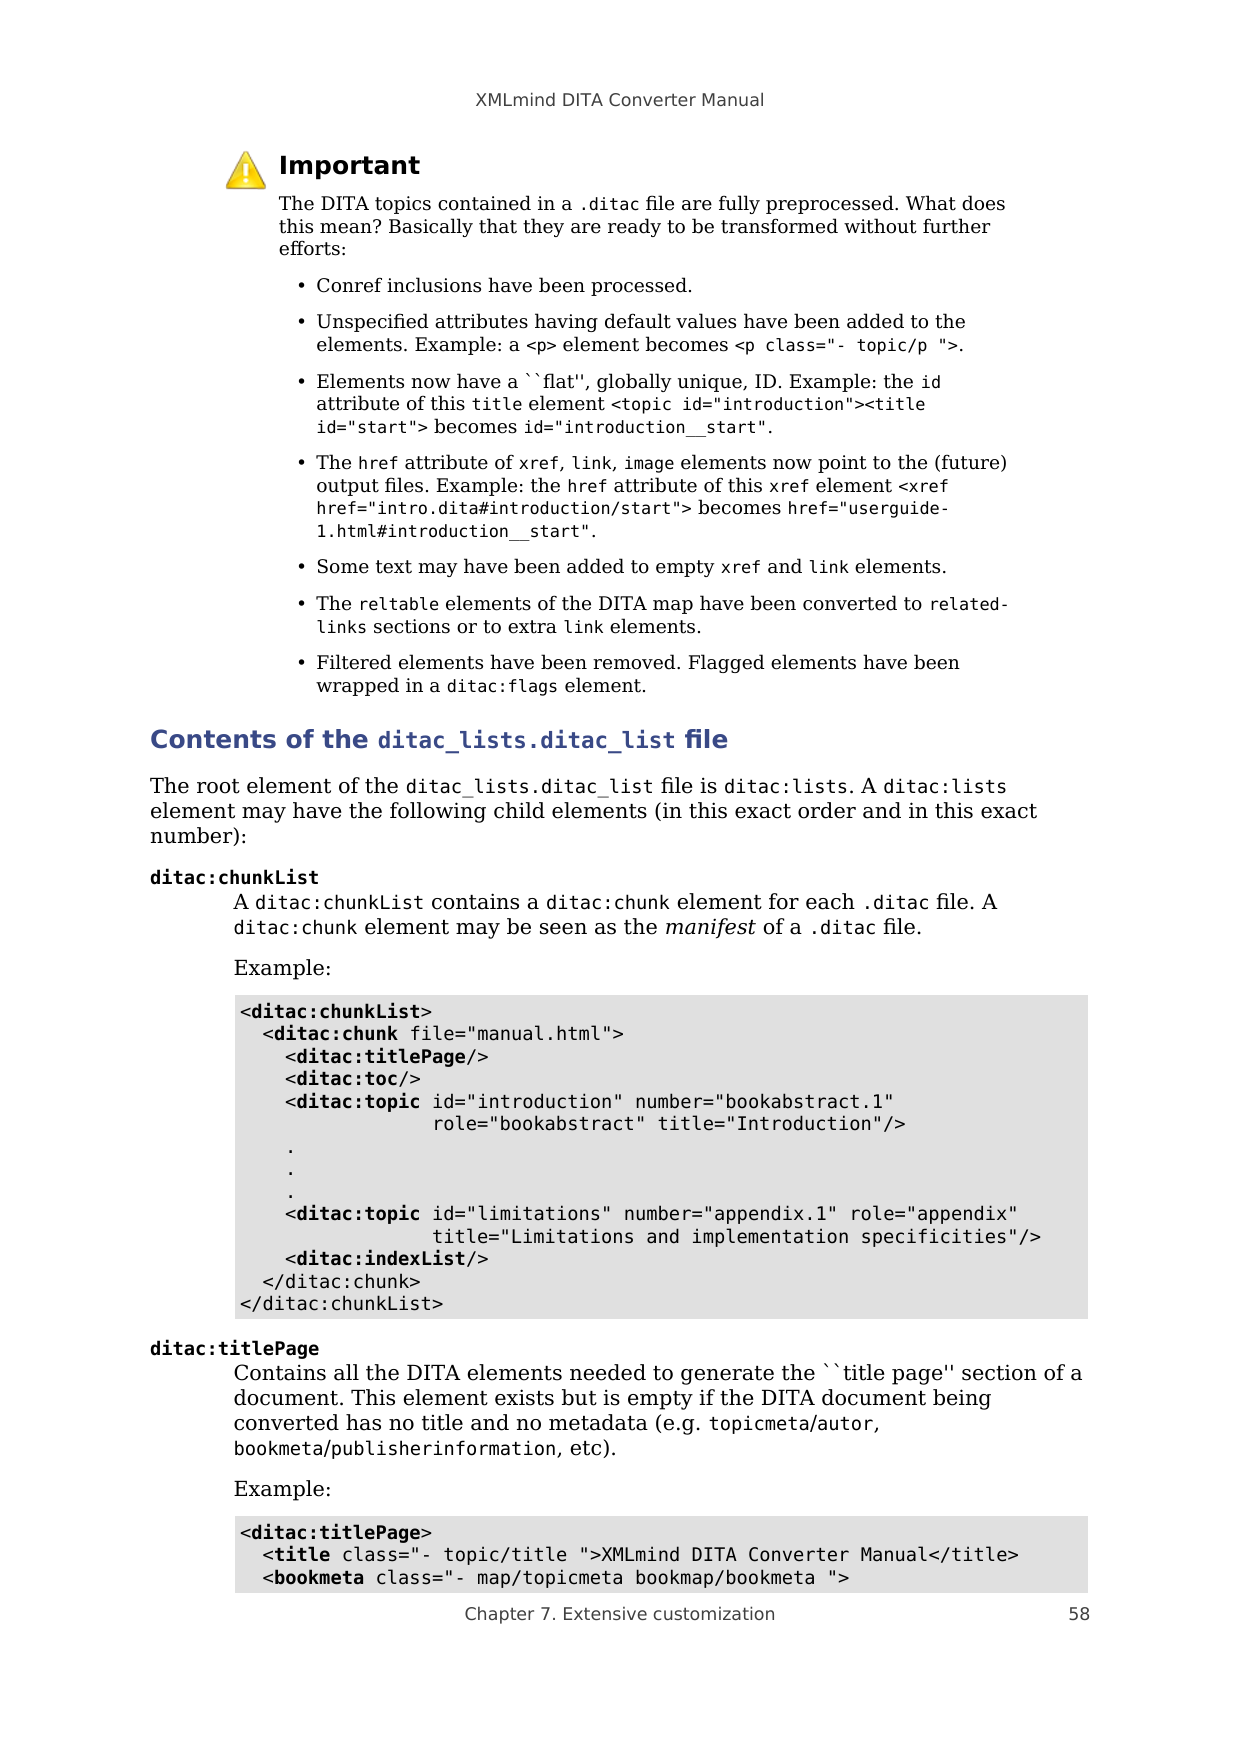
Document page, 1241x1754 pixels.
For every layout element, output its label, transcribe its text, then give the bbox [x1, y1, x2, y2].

text ditac:titlePage [150, 1335, 1090, 1360]
text Contains all the DITA elements needed to generate the ``title page'' section of a document. This element exists but is empty if the DITA document being converted has no title and no metadata (e.g. topicmeta/autor, bookmeta/publisherinformation, etc). [233, 1360, 1090, 1460]
text The root element of the ditac_lists.ditac_list file is ditac:lists. A ditac:lists element may have the following child elements (in this exact order and in this exact number): [150, 773, 1090, 848]
text <ditac:chunkList> <ditac:chunk file="manual.html"> <ditac:titlePage/> <ditac:toc/> <ditac:topic id="introduction" number="bookabstract.1" role="bookabstract" title="Introduction"/> . . . <ditac:topic id="limitations" number="appendix.1" role="appendix" title="Limitations and implementation specificities"/> <ditac:indexList/> </ditac:chunk> </ditac:chunkList> [235, 995, 1088, 1319]
table_header [225, 150, 279, 697]
text Example: [233, 955, 1090, 980]
table_header Important The DITA topics contained in a .ditac file are fully preprocessed. What does this mean? Basically that they are ready to be transformed without further efforts: Conref inclusions have been processed. Unspecified attributes having default values have been added to the elements. Example: a <p> element becomes <p class="- topic/p ">. Elements now have a ``flat'', globally unique, ID. Example: the id attribute of this title element <topic id="introduction"><title id="start"> becomes id="introduction__start". The href attribute of xref, link, image elements now point to the (future) output files. Example: the href attribute of this xref element <xref href="intro.dita#introduction/start"> becomes href="userguide-1.html#introduction__start". Some text may have been added to empty xref and link elements. The reltable elements of the DITA map have been converted to related-links sections or to extra link elements. Filtered elements have been removed. Flagged elements have been wrapped in a ditac:flags element. [279, 150, 1015, 697]
text Contents of the ditac_lists.ditac_list file [150, 725, 1090, 755]
text Example: [233, 1476, 1090, 1501]
text <ditac:titlePage> <title class="- topic/title ">XMLmind DITA Converter Manual</title> <bookmeta class="- map/topicmeta bookmap/bookmeta "> [235, 1516, 1088, 1593]
text A ditac:chunkList contains a ditac:chunk element for each .ditac file. A ditac:chunk element may be seen as the manifest of a .ditac file. [233, 889, 1090, 939]
picture [225, 150, 267, 192]
text ditac:chunkList [150, 864, 1090, 889]
